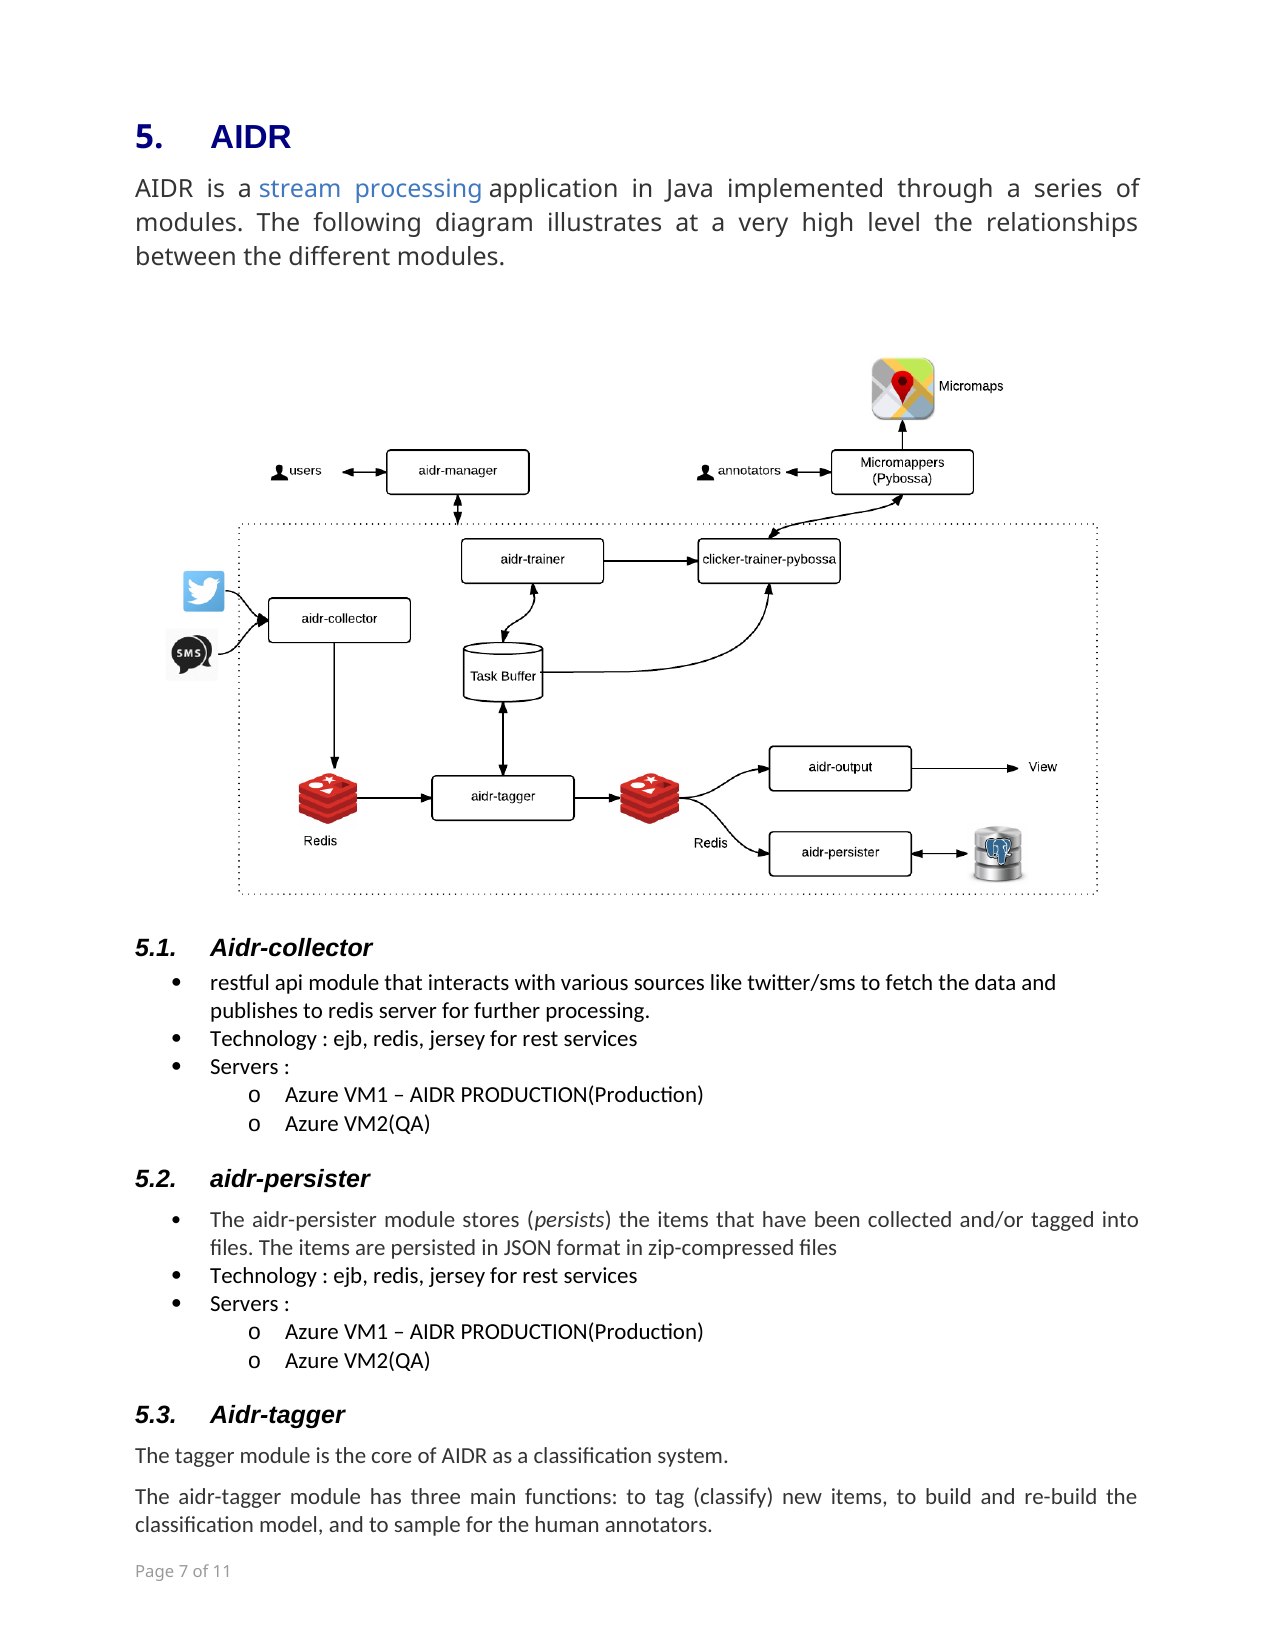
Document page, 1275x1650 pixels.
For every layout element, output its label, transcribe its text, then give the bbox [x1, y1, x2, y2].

list Azure VM1 – AIDR PRODUCTION(Production) [247, 1080, 1140, 1109]
text The aidr-tagger module has three main functions: to tag (classify) new items, to build and re-build the classification model, and to sample for the human annotators. [135, 1482, 1140, 1538]
list Azure VM2(QA) [247, 1346, 1140, 1375]
subtitle Aidr-collector [135, 934, 1140, 962]
picture [135, 331, 1140, 934]
list Azure VM2(QA) [247, 1109, 1140, 1138]
subtitle Aidr-tagger [135, 1400, 1140, 1429]
list Technology : ejb, redis, jersey for rest services [172, 1261, 1140, 1289]
list Azure VM1 – AIDR PRODUCTION(Production) [247, 1317, 1140, 1346]
text AIDR is a stream processing application in Java implemented through a series of modules. The following diagram illustrates at a very high level the relationships between the different modules. [135, 170, 1140, 273]
list Technology : ejb, redis, jersey for rest services [172, 1024, 1140, 1052]
list Servers : [172, 1052, 1140, 1080]
list The aidr-persister module stores (persists) the items that have been collected and/or tagged into files. The items are persisted in JSON format in zip-compressed files [172, 1205, 1140, 1261]
list Servers : [172, 1289, 1140, 1317]
list restful api module that interacts with various sources like twitter/sms to fetch the data and publishes to redis server for further processing. [172, 968, 1140, 1024]
subtitle aidr-persister [135, 1163, 1140, 1192]
text The tagger module is the core of AIDR as a classification system. [135, 1441, 1140, 1469]
subtitle AIDR [135, 112, 1140, 158]
